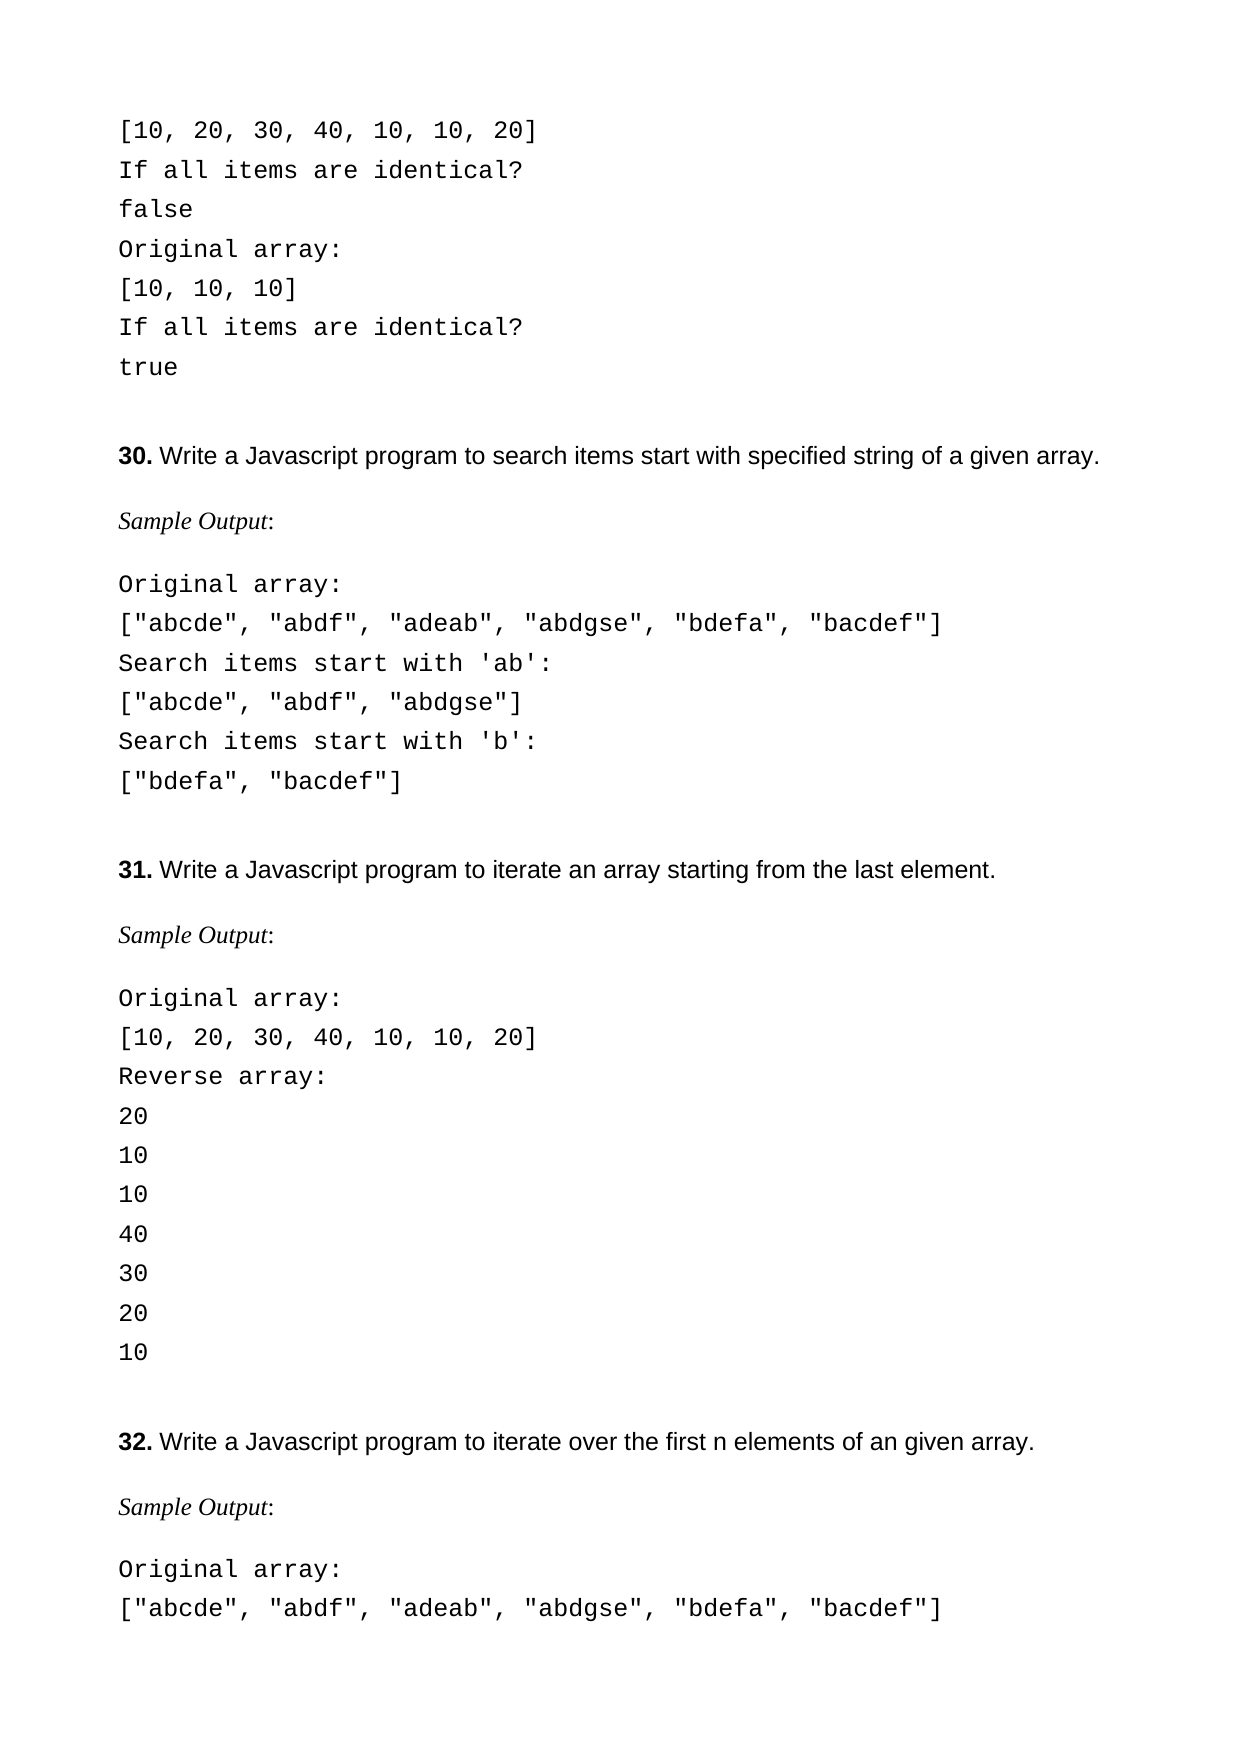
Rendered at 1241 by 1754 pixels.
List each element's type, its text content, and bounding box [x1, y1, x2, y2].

text If all items are identical? [118, 315, 1122, 343]
text Search items start with 'b': [118, 729, 1122, 757]
text Search items start with 'ab': [118, 650, 1122, 678]
text Original array: [118, 571, 1122, 600]
text 31. Write a Javascript program to iterate an array starting from the last element. [118, 855, 1122, 884]
text 30. Write a Javascript program to search items start with specified string of a given array. [118, 441, 1122, 470]
text 20 [118, 1300, 1122, 1328]
text 30 [118, 1261, 1122, 1289]
text true [118, 354, 1122, 383]
text ["abcde", "abdf", "adeab", "abdgse", "bdefa", "bacdef"] [118, 1596, 1122, 1624]
text Sample Output: [118, 1492, 1122, 1520]
text [10, 20, 30, 40, 10, 10, 20] [118, 1024, 1122, 1053]
text Sample Output: [118, 920, 1122, 949]
text If all items are identical? [118, 157, 1122, 186]
text false [118, 197, 1122, 225]
text 20 [118, 1103, 1122, 1132]
text Original array: [118, 236, 1122, 264]
text 10 [118, 1182, 1122, 1210]
text Original array: [118, 985, 1122, 1013]
text [10, 10, 10] [118, 276, 1122, 304]
text [10, 20, 30, 40, 10, 10, 20] [118, 118, 1122, 146]
text ["bdefa", "bacdef"] [118, 768, 1122, 797]
text 10 [118, 1339, 1122, 1368]
text Original array: [118, 1557, 1122, 1585]
text 10 [118, 1143, 1122, 1171]
text 40 [118, 1221, 1122, 1250]
text Sample Output: [118, 506, 1122, 535]
text Reverse array: [118, 1064, 1122, 1092]
text ["abcde", "abdf", "adeab", "abdgse", "bdefa", "bacdef"] [118, 611, 1122, 639]
text 32. Write a Javascript program to iterate over the first n elements of an given array. [118, 1427, 1122, 1455]
text ["abcde", "abdf", "abdgse"] [118, 689, 1122, 718]
